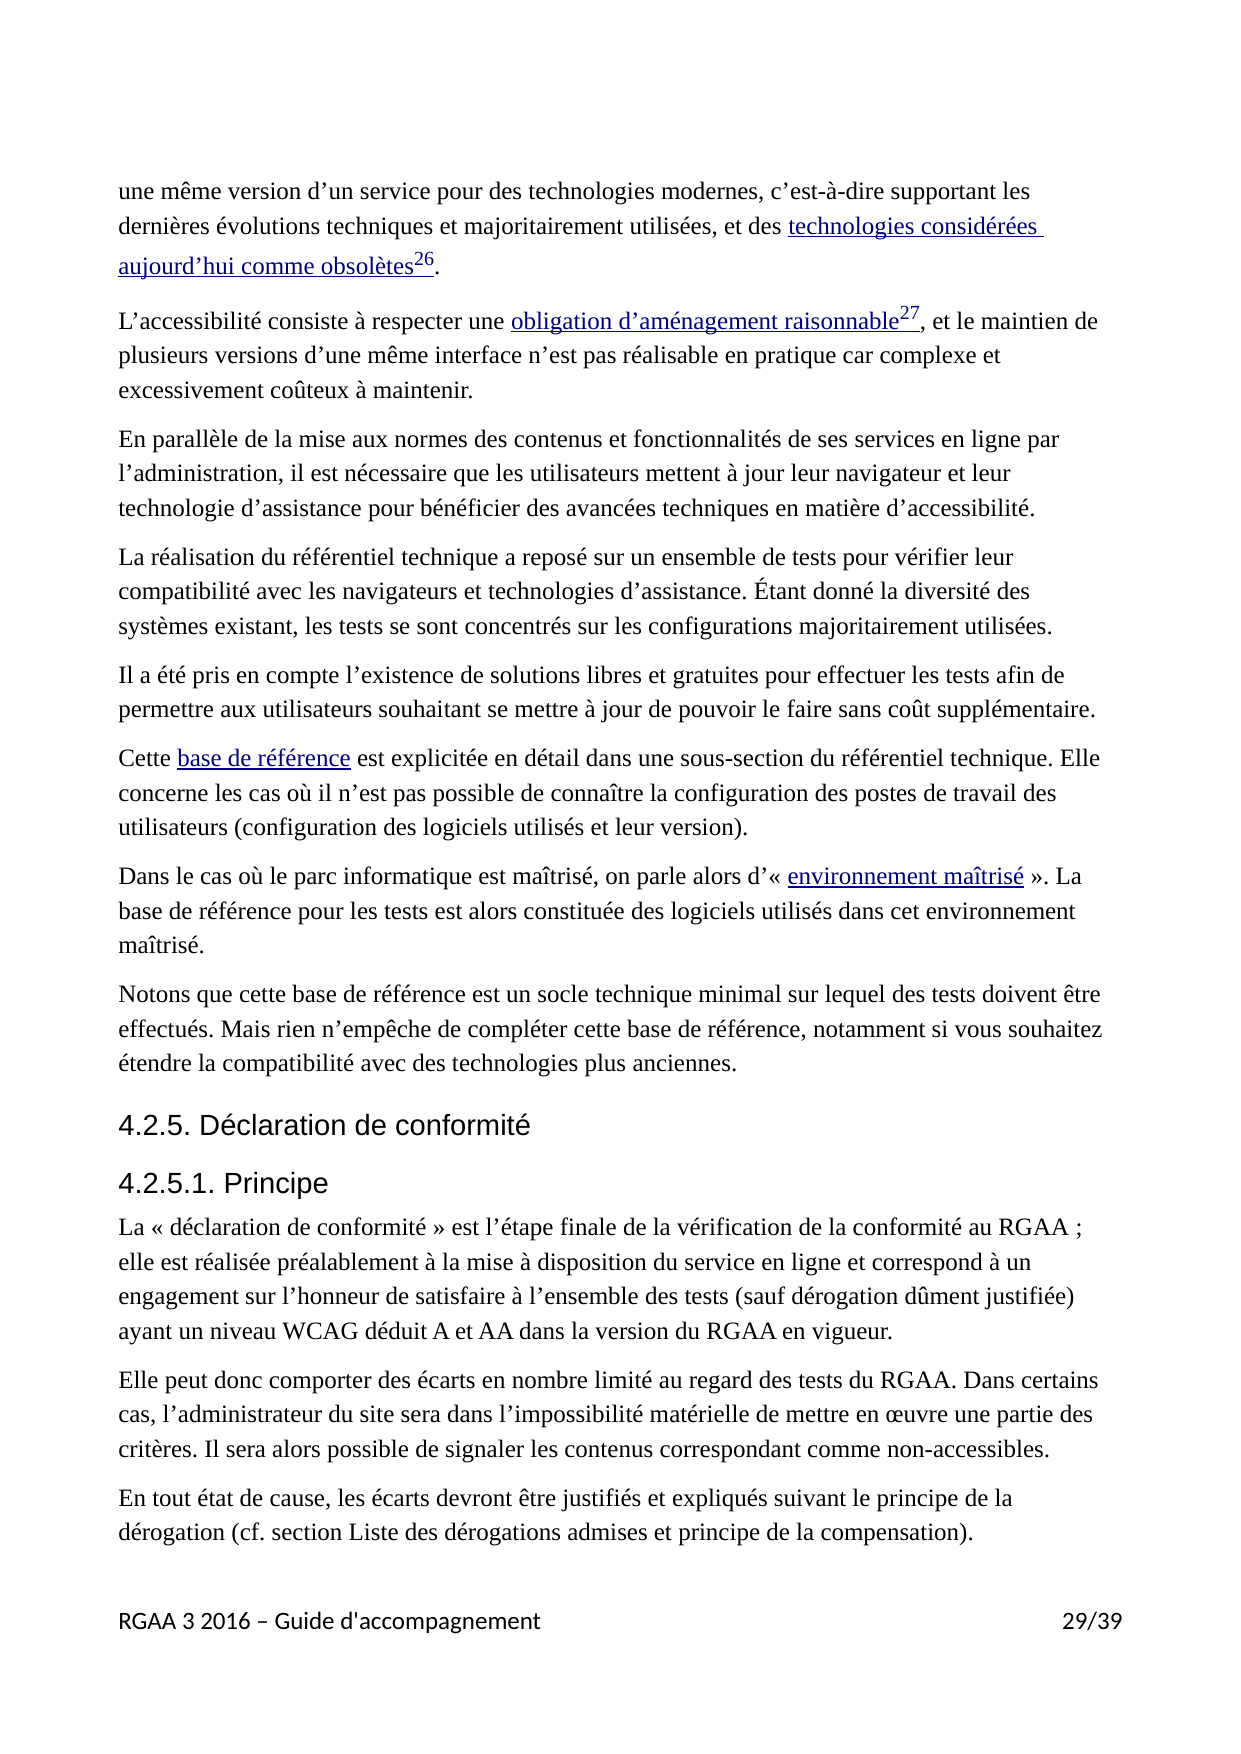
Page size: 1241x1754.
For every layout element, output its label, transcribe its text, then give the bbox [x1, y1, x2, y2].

subtitle 4.2.5.1. Principe [118, 1166, 1122, 1200]
subtitle 4.2.5. Déclaration de conformité [118, 1108, 1122, 1141]
text En parallèle de la mise aux normes des contenus et fonctionnalités de ses services en ligne par l’administration, il est nécessaire que les utilisateurs mettent à jour leur navigateur et leur technologie d’assistance pour bénéficier des avancées techniques en matière d’accessibilité. [118, 424, 1122, 522]
text La réalisation du référentiel technique a reposé sur un ensemble de tests pour vérifier leur compatibilité avec les navigateurs et technologies d’assistance. Étant donné la diversité des systèmes existant, les tests se sont concentrés sur les configurations majoritairement utilisées. [118, 542, 1122, 639]
text Dans le cas où le parc informatique est maîtrisé, on parle alors d’« environnement maîtrisé ». La base de référence pour les tests est alors constituée des logiciels utilisés dans cet environnement maîtrisé. [118, 861, 1122, 959]
text L’accessibilité consiste à respecter une obligation d’aménagement raisonnable27, et le maintien de plusieurs versions d’une même interface n’est pas réalisable en pratique car complexe et excessivement coûteux à maintenir. [118, 301, 1122, 403]
text Notons que cette base de référence est un socle technique minimal sur lequel des tests doivent être effectués. Mais rien n’empêche de compléter cette base de référence, notamment si vous souhaitez étendre la compatibilité avec des technologies plus anciennes. [118, 979, 1122, 1077]
text La « déclaration de conformité » est l’étape finale de la vérification de la conformité au RGAA ; elle est réalisée préalablement à la mise à disposition du service en ligne et correspond à un engagement sur l’honneur de satisfaire à l’ensemble des tests (sauf dérogation dûment justifiée) ayant un niveau WCAG déduit A et AA dans la version du RGAA en vigueur. [118, 1212, 1122, 1345]
text Il a été pris en compte l’existence de solutions libres et gratuites pour effectuer les tests afin de permettre aux utilisateurs souhaitant se mettre à jour de pouvoir le faire sans coût supplémentaire. [118, 660, 1122, 723]
text Elle peut donc comporter des écarts en nombre limité au regard des tests du RGAA. Dans certains cas, l’administrateur du site sera dans l’impossibilité matérielle de mettre en œuvre une partie des critères. Il sera alors possible de signaler les contenus correspondant comme non-accessibles. [118, 1365, 1122, 1463]
text Cette base de référence est explicitée en détail dans une sous-section du référentiel technique. Elle concerne les cas où il n’est pas possible de connaître la configuration des postes de travail des utilisateurs (configuration des logiciels utilisés et leur version). [118, 743, 1122, 841]
text une même version d’un service pour des technologies modernes, c’est-à-dire supportant les dernières évolutions techniques et majoritairement utilisées, et des technologies considérées aujourd’hui comme obsolètes26. [118, 176, 1122, 280]
text En tout état de cause, les écarts devront être justifiés et expliqués suivant le principe de la dérogation (cf. section Liste des dérogations admises et principe de la compensation). [118, 1483, 1122, 1546]
